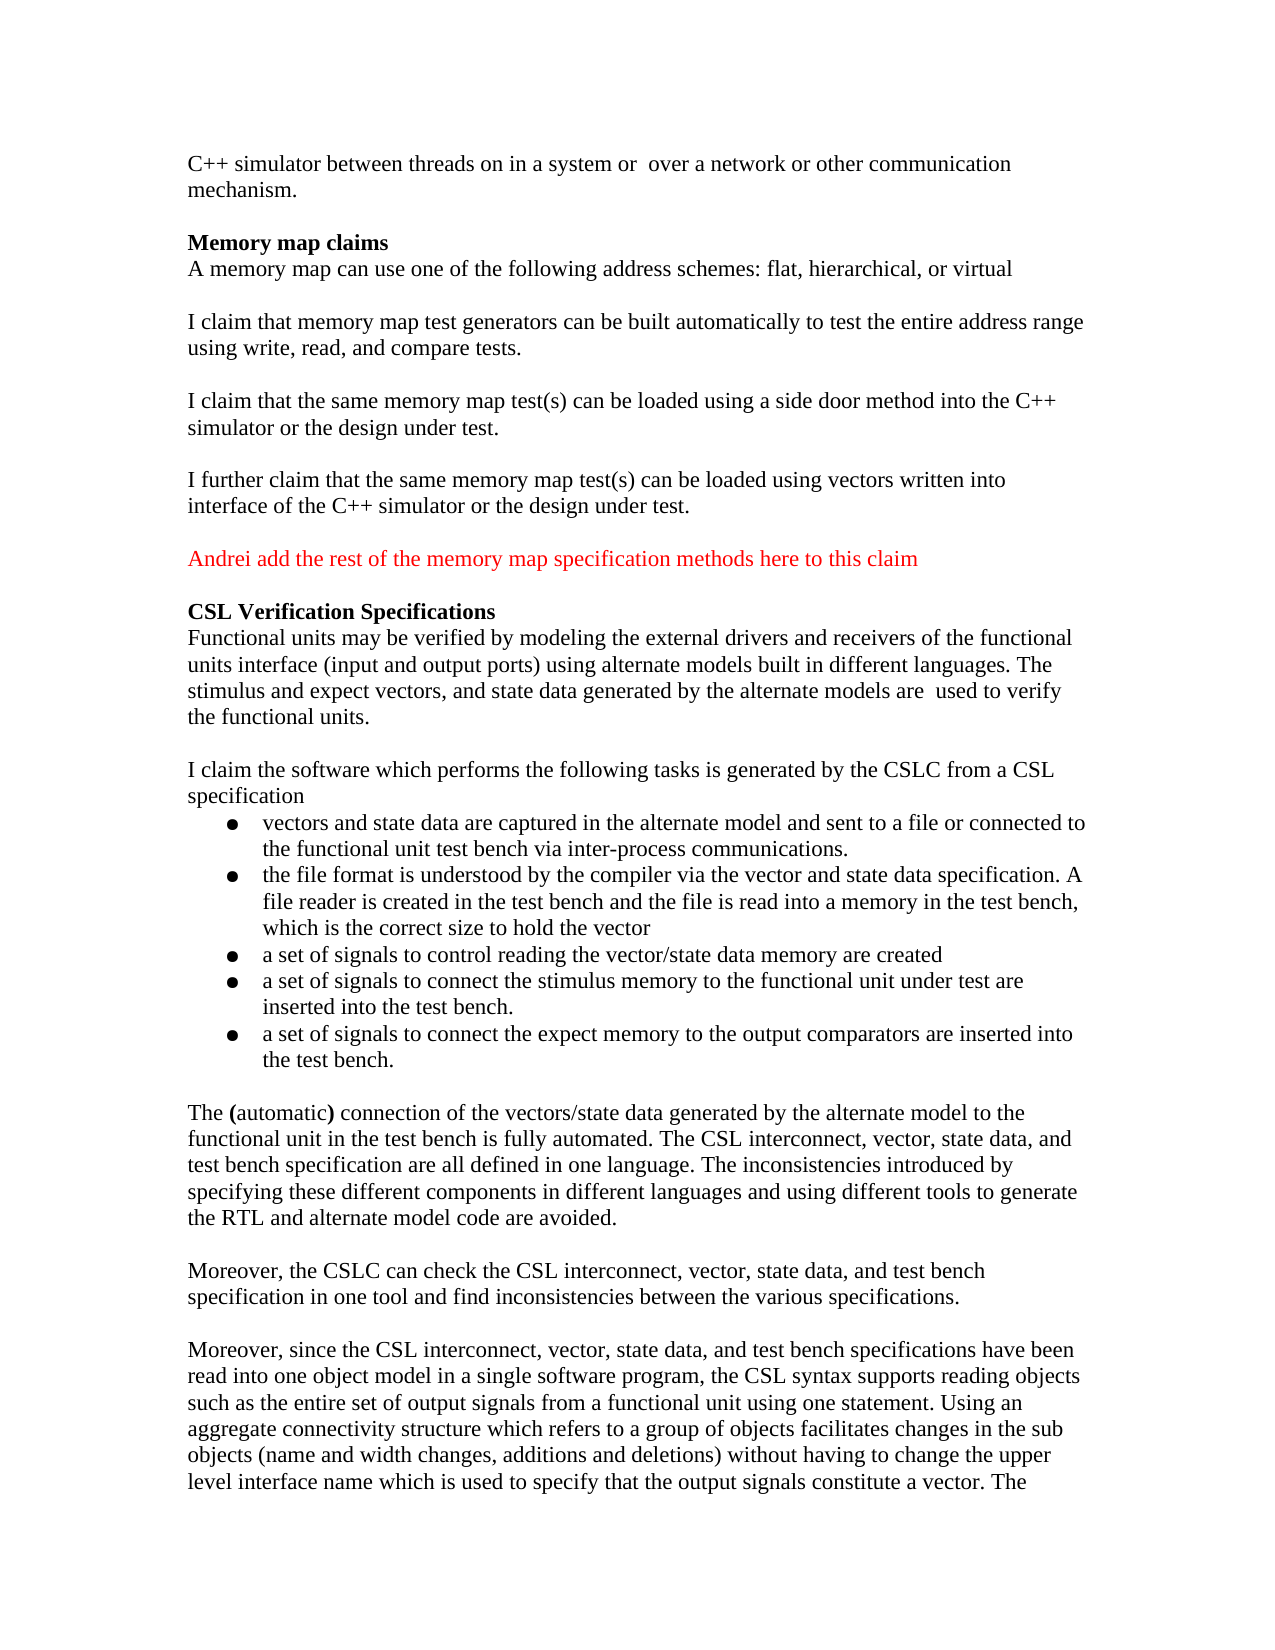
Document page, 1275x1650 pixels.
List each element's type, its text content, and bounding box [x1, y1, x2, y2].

text Memory map claims [187, 229, 1087, 255]
text I claim that memory map test generators can be built automatically to test the entire address range using write, read, and compare tests. [187, 308, 1087, 361]
text I further claim that the same memory map test(s) can be loaded using vectors written into interface of the C++ simulator or the design under test. [187, 466, 1087, 519]
list a set of signals to connect the stimulus memory to the functional unit under test are inserted into the test bench. [225, 967, 1087, 1020]
text I claim that the same memory map test(s) can be loaded using a side door method into the C++ simulator or the design under test. [187, 387, 1087, 440]
text C++ simulator between threads on in a system or over a network or other communication mechanism. [187, 150, 1087, 203]
list a set of signals to control reading the vector/state data memory are created [225, 941, 1087, 967]
text Moreover, the CSLC can check the CSL interconnect, vector, state data, and test bench specification in one tool and find inconsistencies between the various specifications. [187, 1257, 1087, 1309]
list a set of signals to connect the expect memory to the output comparators are inserted into the test bench. [225, 1020, 1087, 1072]
list the file format is understood by the compiler via the vector and state data specification. A file reader is created in the test bench and the file is read into a memory in the test bench, which is the correct size to hold the vector [225, 862, 1087, 941]
text Functional units may be verified by modeling the external drivers and receivers of the functional units interface (input and output ports) using alternate models built in different languages. The stimulus and expect vectors, and state data generated by the alternate models are used to verify the functional units. [187, 624, 1087, 730]
text A memory map can use one of the following address schemes: flat, hierarchical, or virtual [187, 255, 1087, 282]
list vectors and state data are captured in the alternate model and sent to a file or connected to the functional unit test bench via inter-process communications. [225, 809, 1087, 862]
text CSL Verification Specifications [187, 598, 1087, 624]
text Andrei add the rest of the memory map specification methods here to this claim [187, 545, 1087, 572]
text The (automatic) connection of the vectors/state data generated by the alternate model to the functional unit in the test bench is fully automated. The CSL interconnect, vector, state data, and test bench specification are all defined in one language. The inconsistencies introduced by specifying these different components in different languages and using different tools to generate the RTL and alternate model code are avoided. [187, 1099, 1087, 1231]
text Moreover, since the CSL interconnect, vector, state data, and test bench specifications have been read into one object model in a single software program, the CSL syntax supports reading objects such as the entire set of output signals from a functional unit using one statement. Using an aggregate connectivity structure which refers to a group of objects facilitates changes in the sub objects (name and width changes, additions and deletions) without having to change the upper level interface name which is used to specify that the output signals constitute a vector. The [187, 1336, 1087, 1494]
text I claim the software which performs the following tasks is generated by the CSLC from a CSL specification [187, 756, 1087, 809]
